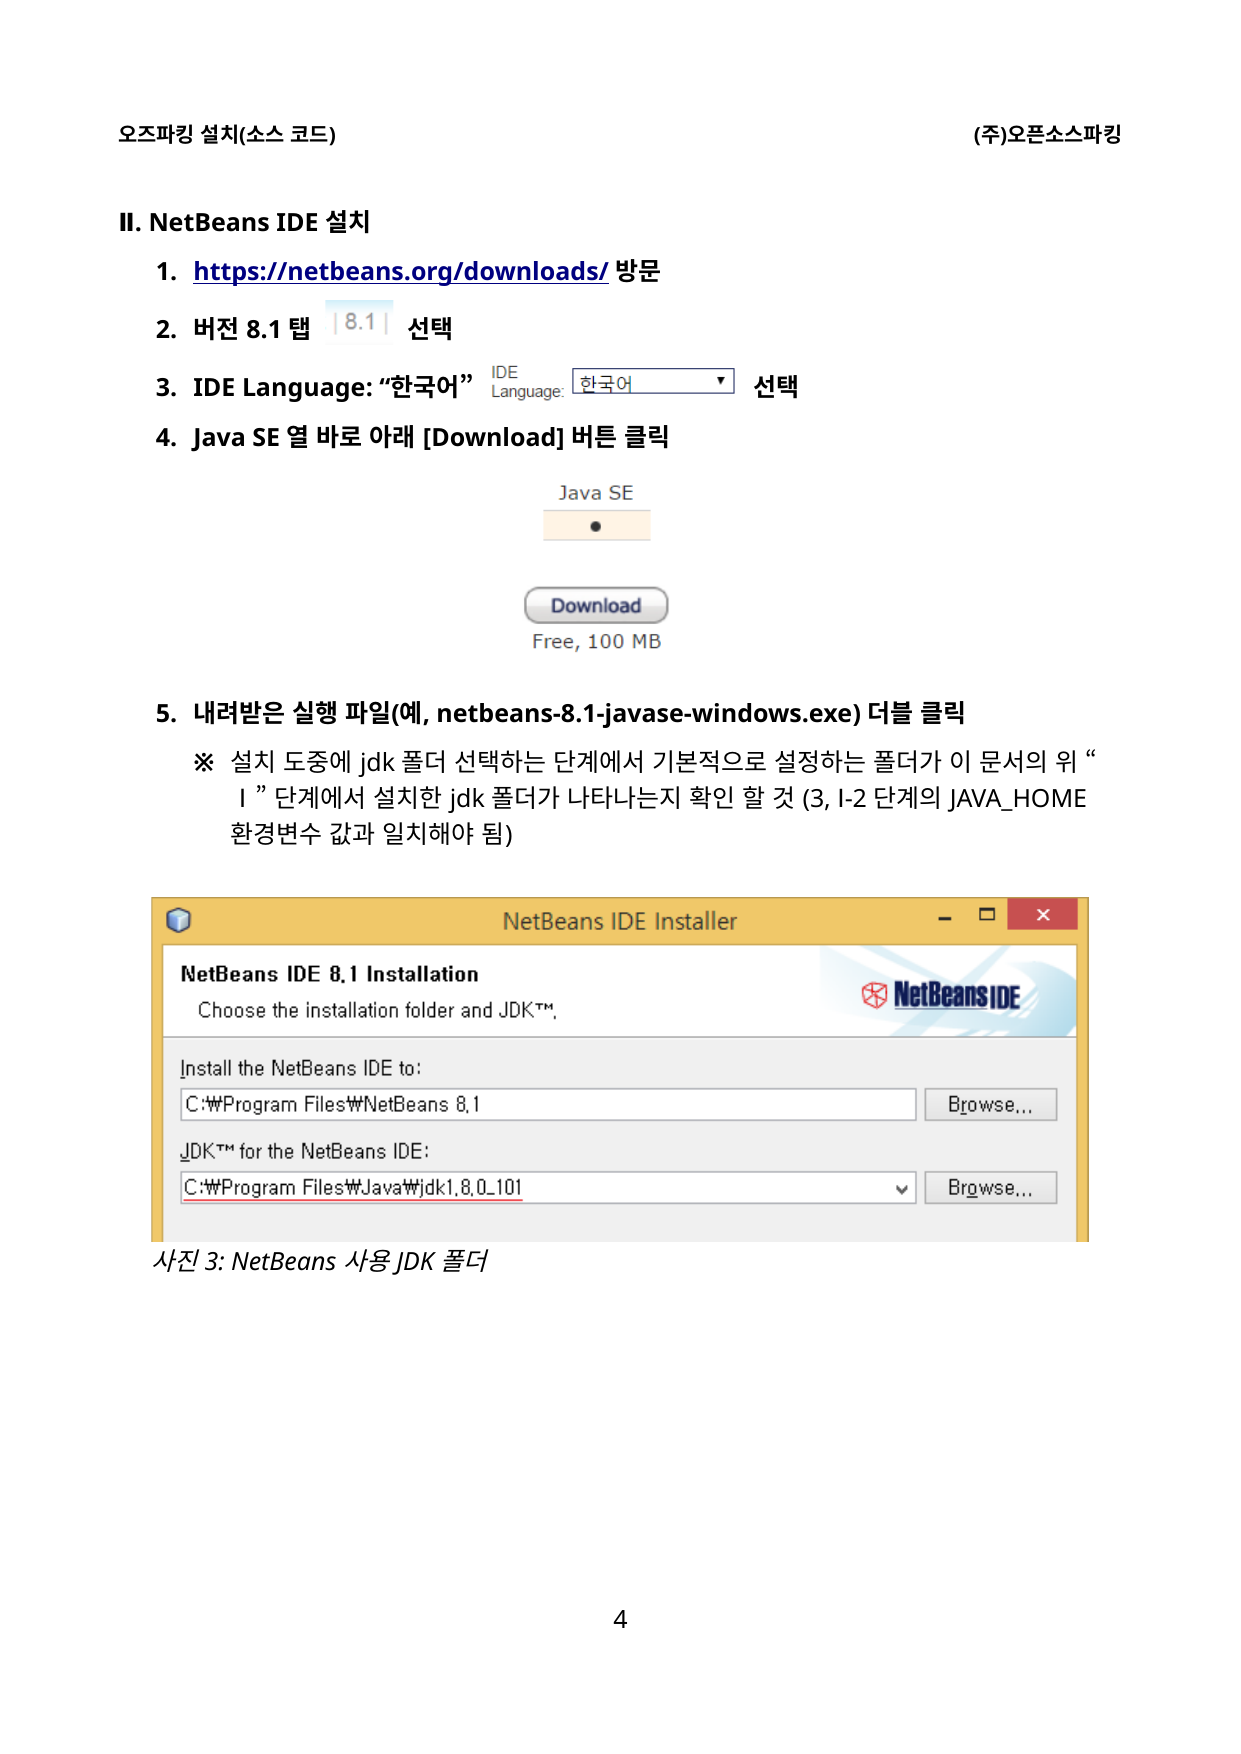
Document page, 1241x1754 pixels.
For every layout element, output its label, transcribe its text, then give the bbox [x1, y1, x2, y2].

list 내려받은 실행 파일(예, netbeans-8.1-javase-windows.exe) 더블 클릭 [156, 694, 1122, 730]
subtitle Ⅱ. NetBeans IDE 설치 [118, 203, 1122, 239]
list https://netbeans.org/downloads/ 방문 [156, 252, 1122, 288]
picture [518, 479, 675, 665]
list 설치 도중에 jdk 폴더 선택하는 단계에서 기본적으로 설정하는 폴더가 이 문서의 위 “Ⅰ” 단계에서 설치한 jdk 폴더가 나타나는지 확인 할 것 (사진 3, Ⅰ-2 단계의 JAVA_HOME 환경변수 값과 일치해야 됨) [193, 742, 1122, 851]
list 버전 8.1 탭 선택 [156, 300, 1122, 346]
picture [151, 897, 1089, 1242]
picture [487, 358, 740, 406]
list IDE Language: “한국어” [156, 358, 487, 405]
picture [325, 300, 394, 345]
list Java SE 열 바로 아래 [Download] 버튼 클릭 [156, 418, 1122, 454]
text 사진 3: NetBeans 사용 JDK 폴더 [151, 1242, 1089, 1278]
list 선택 [740, 358, 1122, 405]
